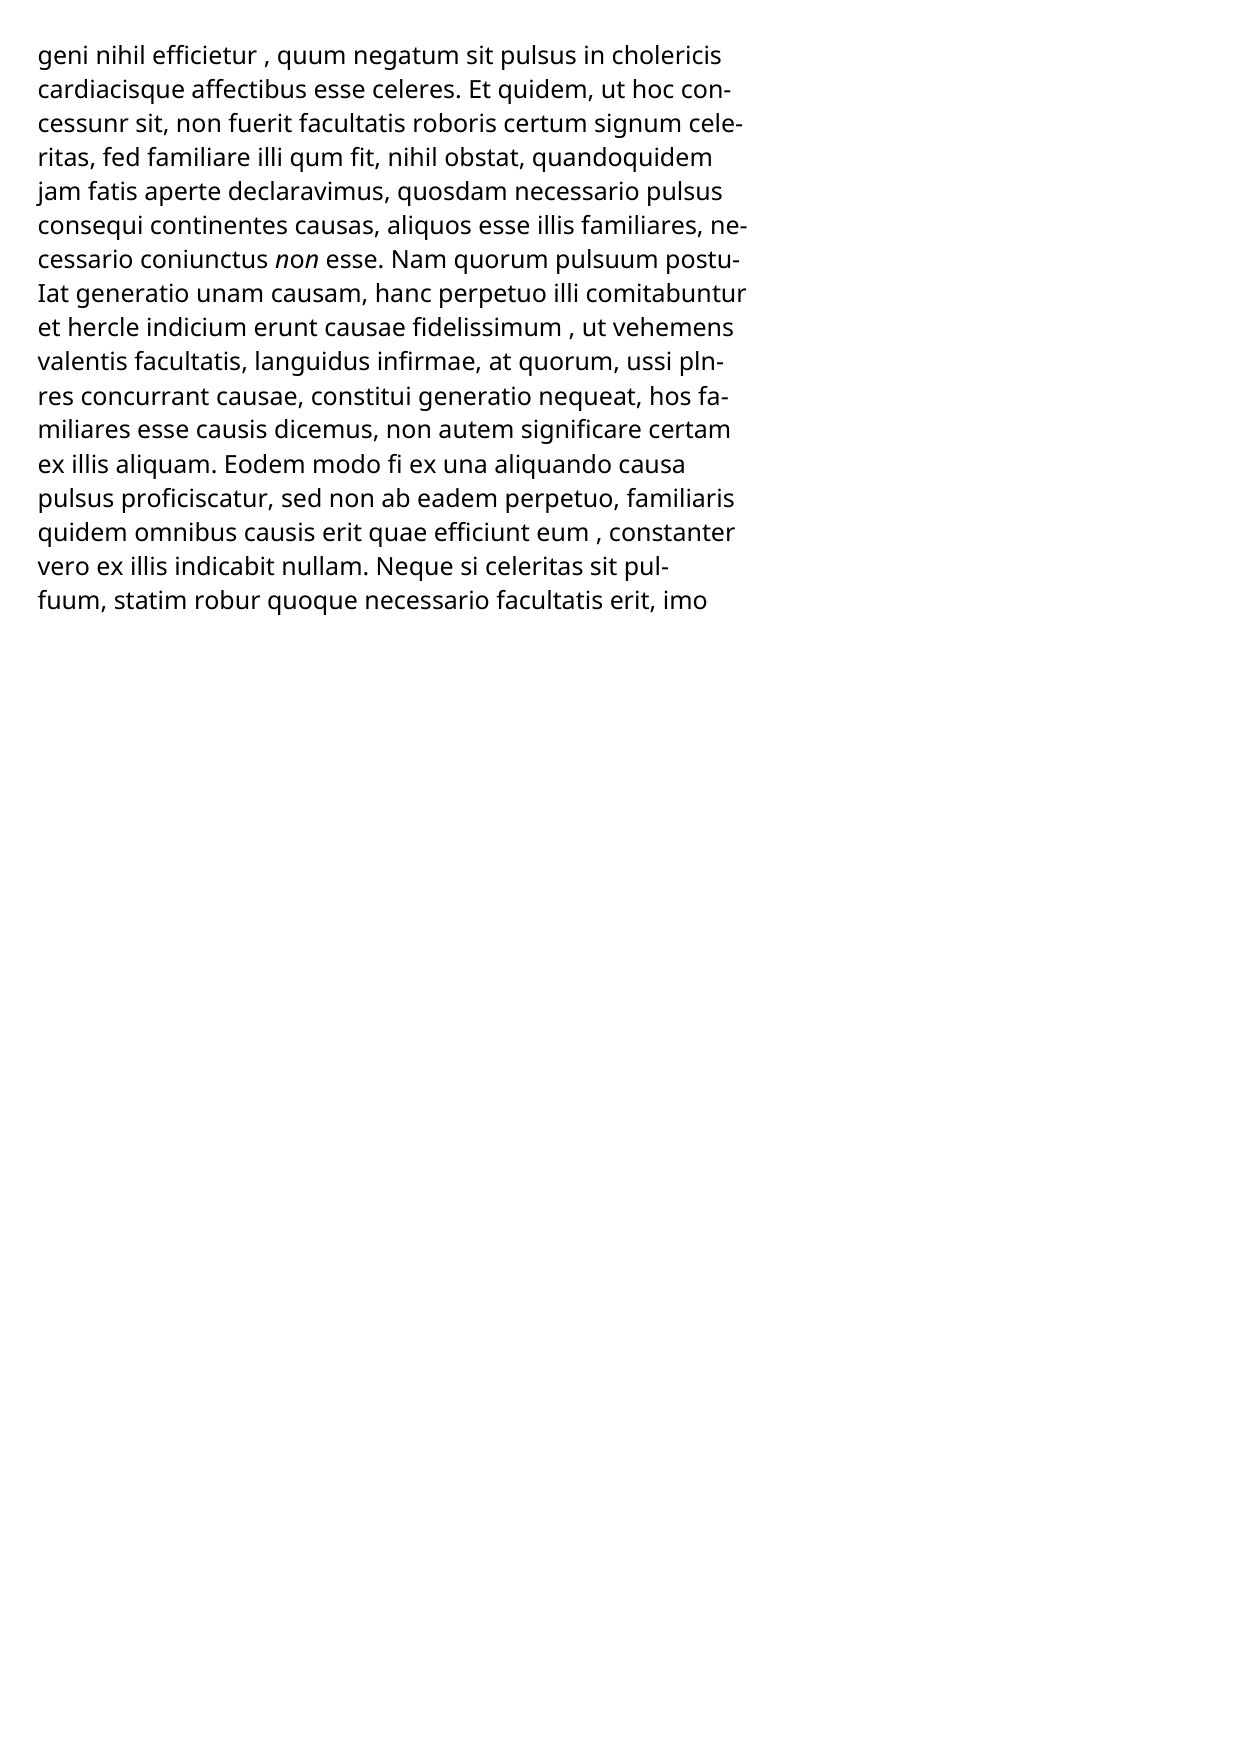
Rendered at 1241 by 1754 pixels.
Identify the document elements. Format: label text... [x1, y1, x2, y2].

text geni nihil efficietur , quum negatum sit pulsus in cholericis cardiacisque affectibus esse celeres. Et quidem, ut hoc con- cessunr sit, non fuerit facultatis roboris certum signum cele- ritas, fed familiare illi qum fit, nihil obstat, quandoquidem jam fatis aperte declaravimus, quosdam necessario pulsus consequi continentes causas, aliquos esse illis familiares, ne- cessario coniunctus non esse. Nam quorum pulsuum postu- Iat generatio unam causam, hanc perpetuo illi comitabuntur et hercle indicium erunt causae fidelissimum , ut vehemens valentis facultatis, languidus infirmae, at quorum, ussi pln- res concurrant causae, constitui generatio nequeat, hos fa- miliares esse causis dicemus, non autem significare certam ex illis aliquam. Eodem modo fi ex una aliquando causa pulsus proficiscatur, sed non ab eadem perpetuo, familiaris quidem omnibus causis erit quae efficiunt eum , constanter vero ex illis indicabit nullam. Neque si celeritas sit pul- fuum, statim robur quoque necessario facultatis erit, imo [37, 37, 1203, 617]
